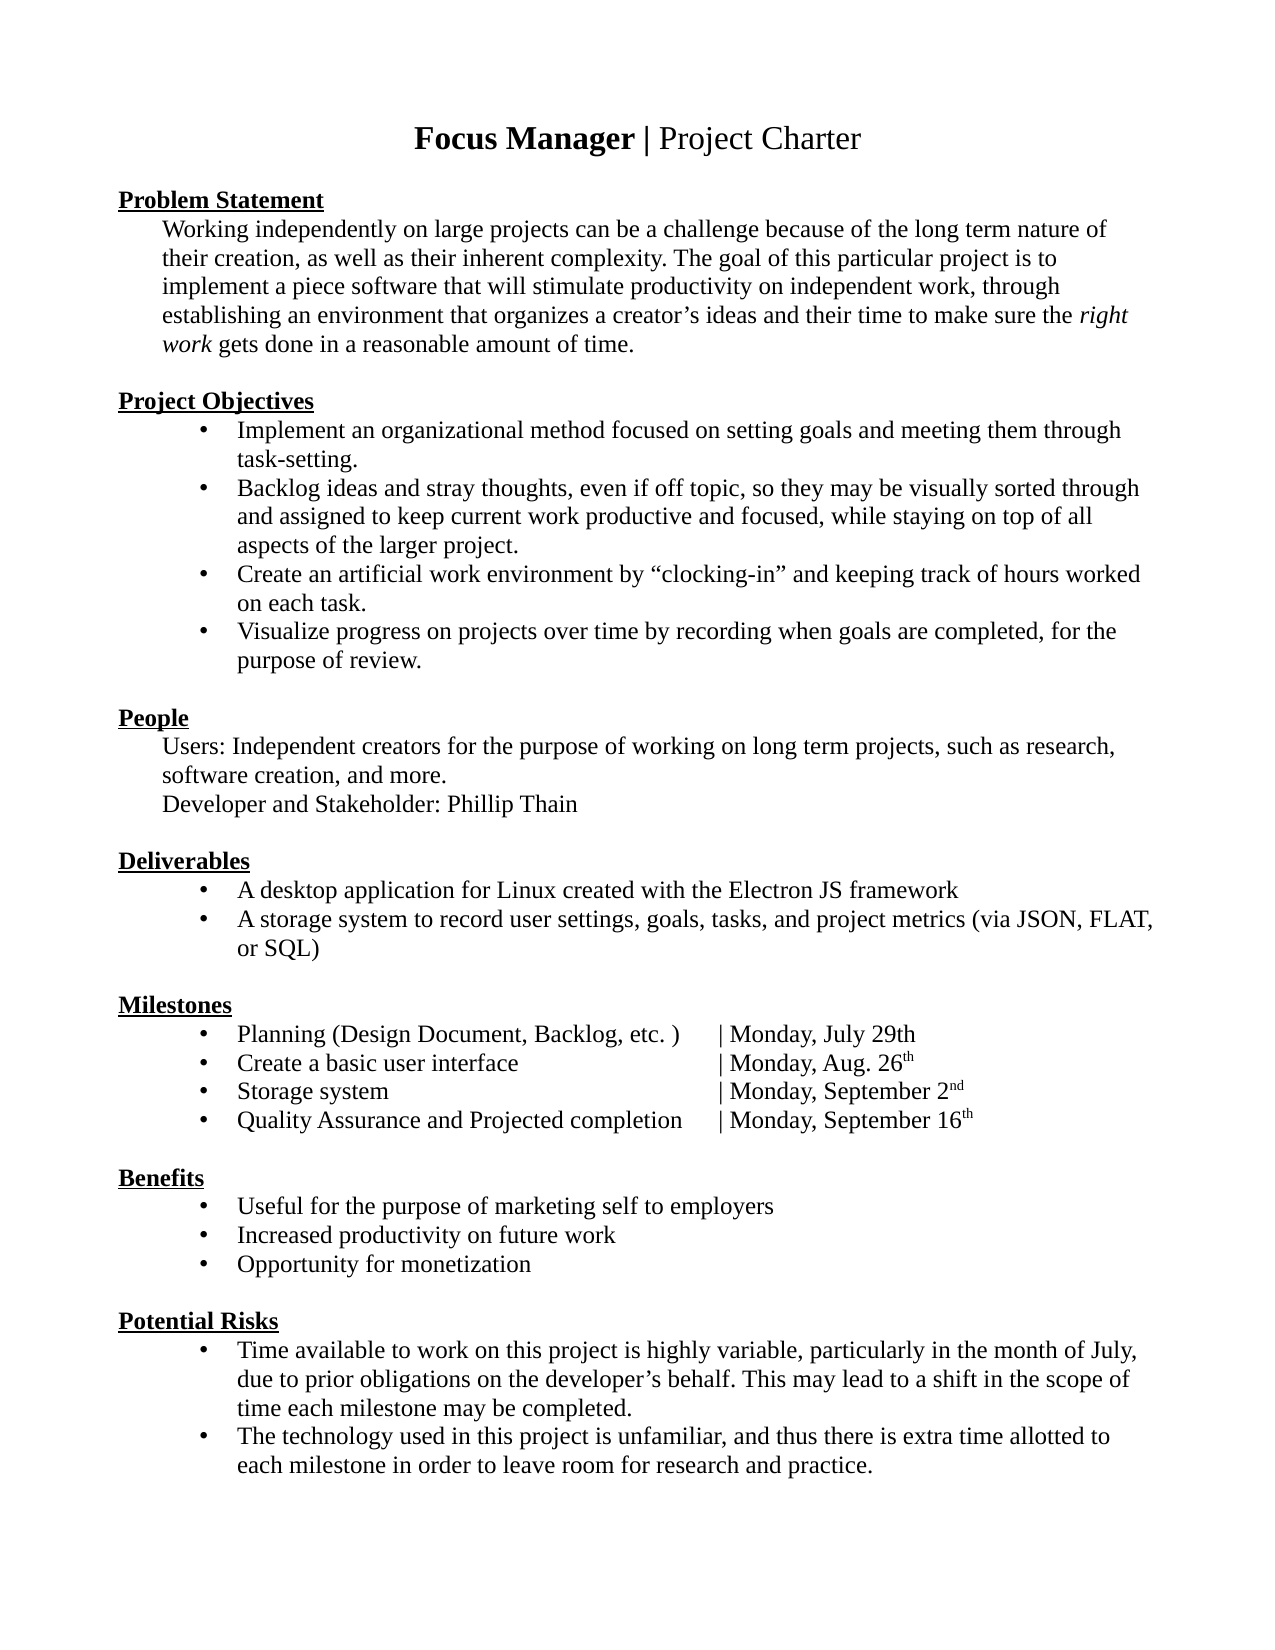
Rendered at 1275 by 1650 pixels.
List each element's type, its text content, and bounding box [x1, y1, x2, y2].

text Benefits [118, 1163, 1157, 1191]
list The technology used in this project is unfamiliar, and thus there is extra time allotted to each milestone in order to leave room for research and practice. [199, 1421, 1157, 1479]
text Milestones [118, 990, 1157, 1019]
text Focus Manager | Project Charter [118, 118, 1157, 156]
list Time available to work on this project is highly variable, particularly in the month of July, due to prior obligations on the developer’s behalf. This may lead to a shift in the scope of time each milestone may be completed. [199, 1335, 1157, 1421]
text Problem Statement [118, 185, 1157, 214]
text Users: Independent creators for the purpose of working on long term projects, such as research, software creation, and more. [162, 731, 1157, 789]
text Working independently on large projects can be a challenge because of the long term nature of their creation, as well as their inherent complexity. The goal of this particular project is to implement a piece software that will stimulate productivity on independent work, through establishing an environment that organizes a creator’s ideas and their time to make sure the right work gets done in a reasonable amount of time. [162, 214, 1157, 358]
list Visualize progress on projects over time by recording when goals are completed, for the purpose of review. [199, 616, 1157, 674]
list Create a basic user interface | Monday, Aug. 26th [199, 1048, 1157, 1076]
text People [118, 703, 1157, 731]
list A storage system to record user settings, goals, tasks, and project metrics (via JSON, FLAT, or SQL) [199, 904, 1157, 961]
text Developer and Stakeholder: Phillip Thain [162, 789, 1157, 818]
list Backlog ideas and stray thoughts, even if off topic, so they may be visually sorted through and assigned to keep current work productive and focused, while staying on top of all aspects of the larger project. [199, 473, 1157, 559]
list Increased productivity on future work [199, 1220, 1157, 1249]
text Deliverables [118, 846, 1157, 875]
list A desktop application for Linux created with the Electron JS framework [199, 875, 1157, 904]
list Useful for the purpose of marketing self to employers [199, 1191, 1157, 1220]
list Create an artificial work environment by “clocking-in” and keeping track of hours worked on each task. [199, 559, 1157, 616]
list Implement an organizational method focused on setting goals and meeting them through task-setting. [199, 415, 1157, 473]
list Planning (Design Document, Backlog, etc. ) | Monday, July 29th [199, 1019, 1157, 1048]
text Potential Risks [118, 1306, 1157, 1335]
list Opportunity for monetization [199, 1249, 1157, 1278]
list Storage system | Monday, September 2nd [199, 1076, 1157, 1105]
list Quality Assurance and Projected completion | Monday, September 16th [199, 1105, 1157, 1134]
text Project Objectives [118, 386, 1157, 415]
